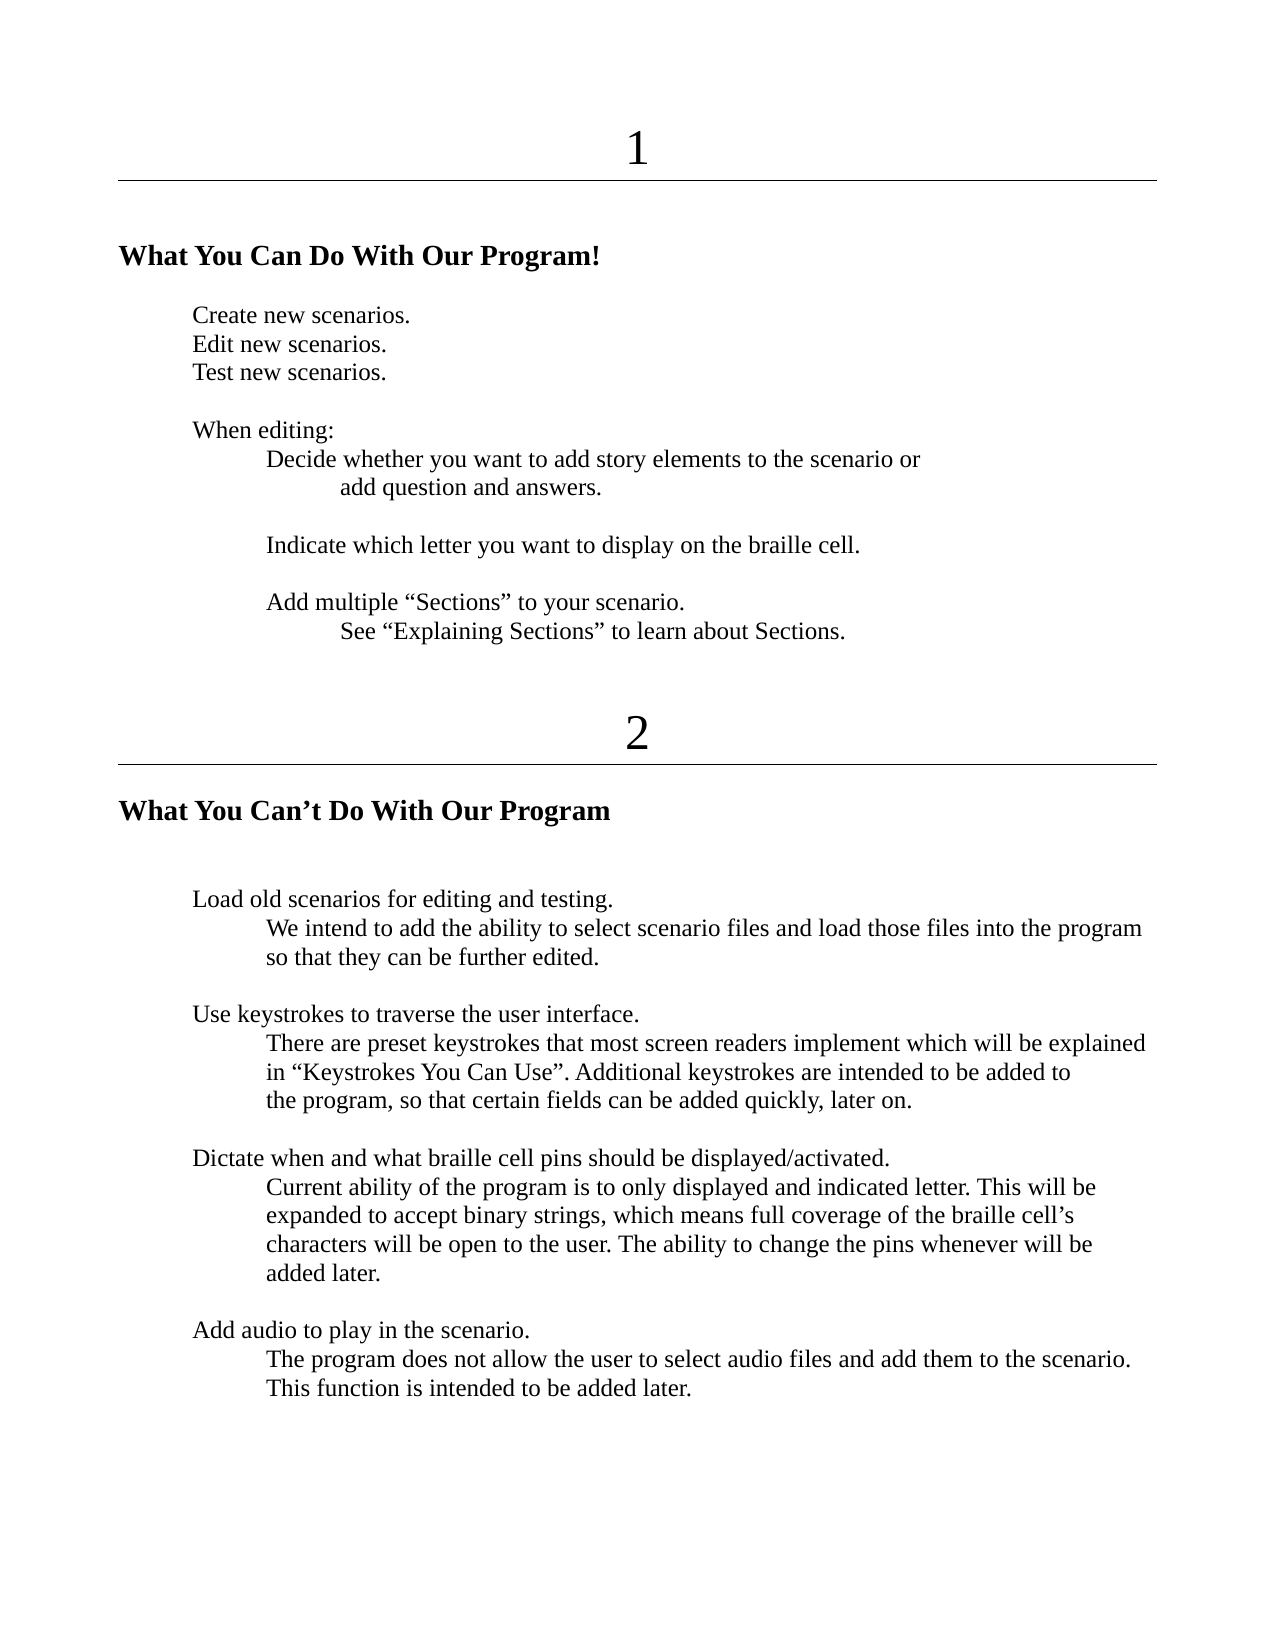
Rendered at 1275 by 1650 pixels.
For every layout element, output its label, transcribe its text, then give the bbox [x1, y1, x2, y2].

text Load old scenarios for editing and testing. [118, 884, 1157, 913]
text Decide whether you want to add story elements to the scenario or [118, 444, 1157, 472]
text What You Can Do With Our Program! [118, 238, 1157, 271]
text Indicate which letter you want to display on the braille cell. [118, 530, 1157, 559]
text See “Explaining Sections” to learn about Sections. [118, 616, 1157, 645]
text Dictate when and what braille cell pins should be displayed/activated. [118, 1143, 1157, 1172]
text Test new scenarios. [118, 357, 1157, 386]
text There are preset keystrokes that most screen readers implement which will be explained in “Keystrokes You Can Use”. Additional keystrokes are intended to be added to the program, so that certain fields can be added quickly, later on. [118, 1028, 1157, 1114]
text 1 [118, 118, 1157, 180]
text Current ability of the program is to only displayed and indicated letter. This will be expanded to accept binary strings, which means full coverage of the braille cell’s characters will be open to the user. The ability to change the pins whenever will be added later. [118, 1172, 1157, 1287]
text Use keystrokes to traverse the user interface. [118, 999, 1157, 1028]
text add question and answers. [118, 472, 1157, 501]
text We intend to add the ability to select scenario files and load those files into the program so that they can be further edited. [118, 913, 1157, 970]
text Add multiple “Sections” to your scenario. [118, 587, 1157, 616]
text Edit new scenarios. [118, 329, 1157, 357]
text When editing: [118, 415, 1157, 444]
text 2 [118, 702, 1157, 764]
text Add audio to play in the scenario. [118, 1315, 1157, 1344]
text The program does not allow the user to select audio files and add them to the scenario. This function is intended to be added later. [118, 1344, 1157, 1402]
text Create new scenarios. [118, 300, 1157, 329]
text What You Can’t Do With Our Program [118, 793, 1157, 827]
